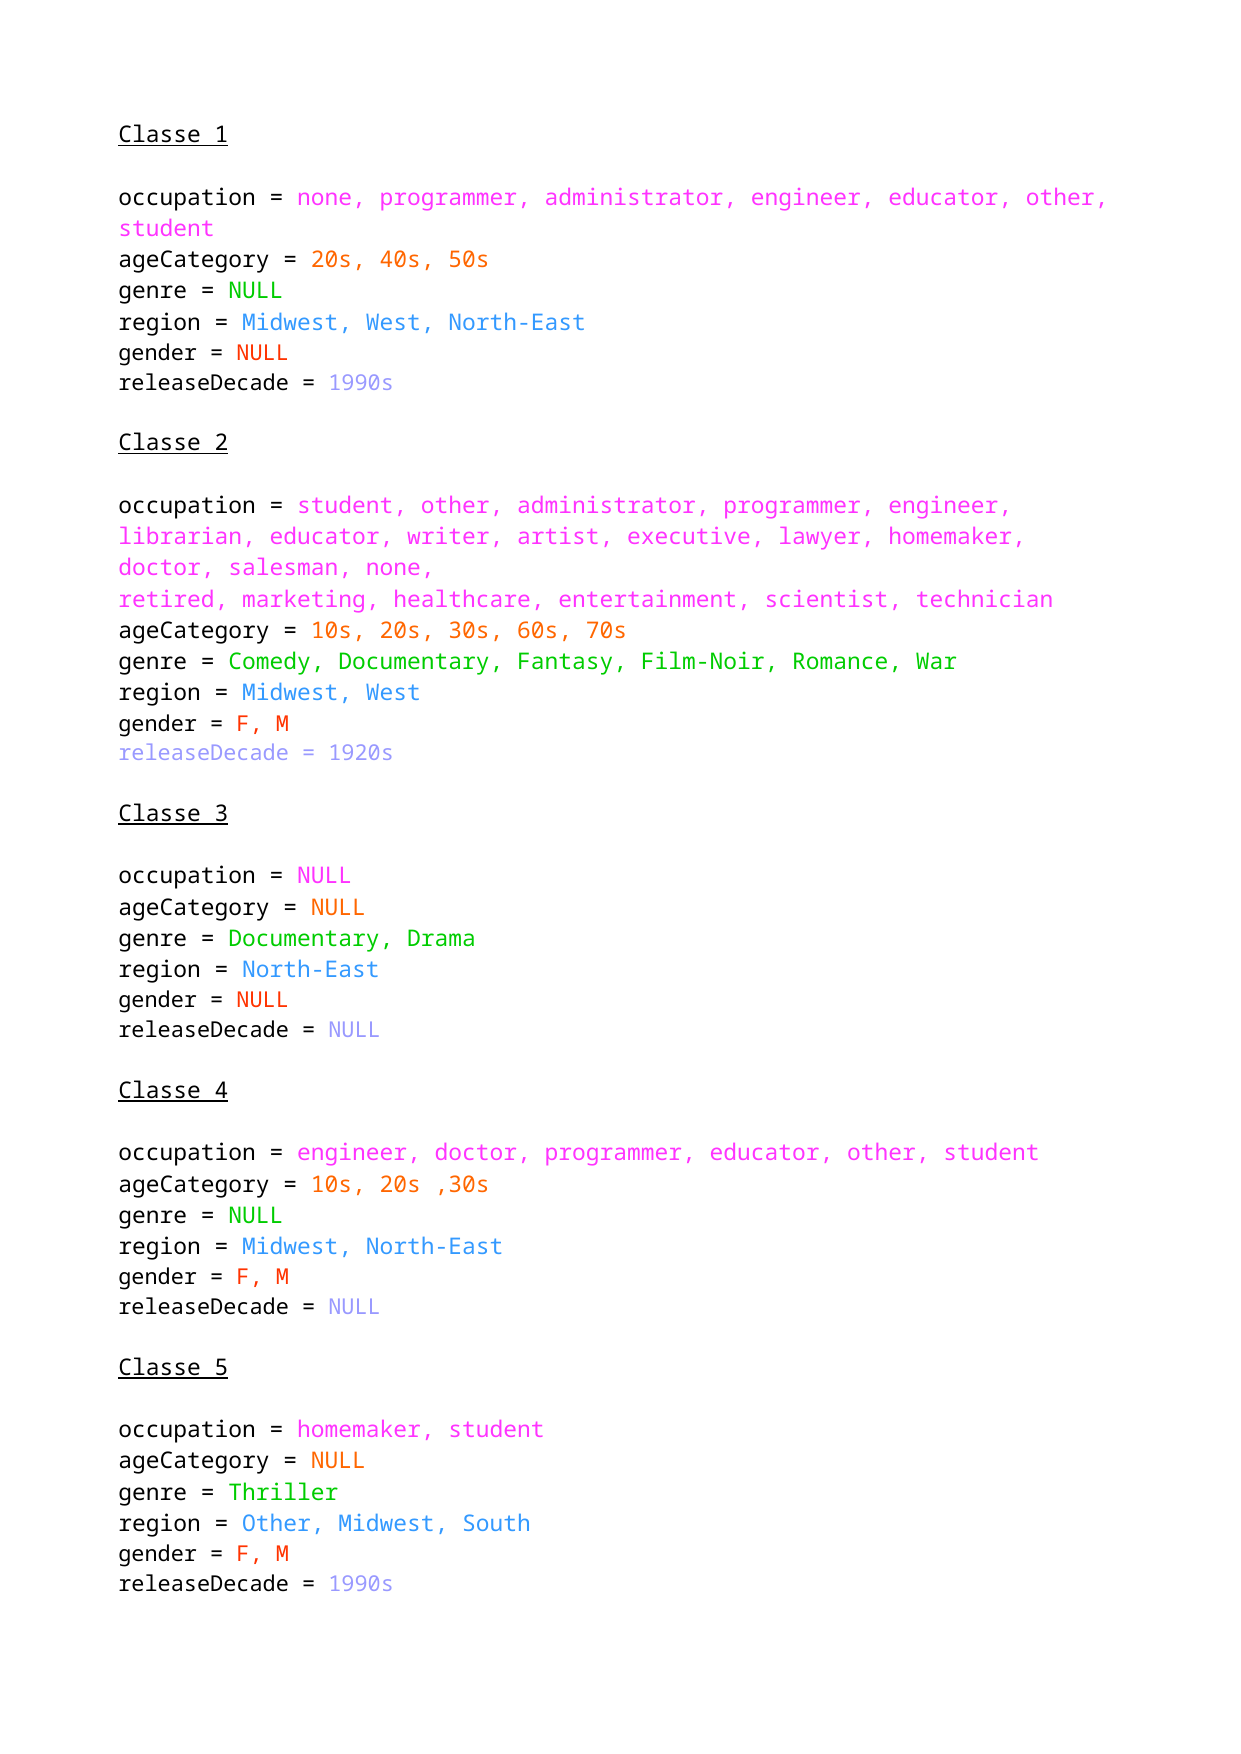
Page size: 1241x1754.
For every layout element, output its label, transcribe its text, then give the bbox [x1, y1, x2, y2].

text ageCategory = 20s, 40s, 50s [118, 243, 1122, 274]
text occupation = engineer, doctor, programmer, educator, other, student [118, 1136, 1122, 1167]
text Classe 3 [118, 797, 1122, 828]
text releaseDecade = 1990s [118, 1568, 1122, 1598]
text releaseDecade = 1990s [118, 367, 1122, 396]
text occupation = none, programmer, administrator, engineer, educator, other, student [118, 181, 1122, 243]
text region = Midwest, West, North-East [118, 306, 1122, 337]
text genre = Documentary, Drama [118, 922, 1122, 953]
text gender = NULL [118, 337, 1122, 367]
text releaseDecade = 1920s [118, 737, 1122, 767]
text ageCategory = NULL [118, 1444, 1122, 1476]
text genre = Comedy, Documentary, Fantasy, Film-Noir, Romance, War [118, 645, 1122, 676]
text genre = NULL [118, 274, 1122, 306]
text Classe 1 [118, 118, 1122, 149]
text gender = F, M [118, 1538, 1122, 1568]
text gender = F, M [118, 1261, 1122, 1291]
text Classe 4 [118, 1074, 1122, 1105]
text gender = NULL [118, 984, 1122, 1014]
text genre = Thriller [118, 1476, 1122, 1507]
text ageCategory = 10s, 20s ,30s [118, 1167, 1122, 1199]
text region = Other, Midwest, South [118, 1507, 1122, 1538]
text occupation = homemaker, student [118, 1413, 1122, 1444]
text ageCategory = NULL [118, 891, 1122, 922]
text occupation = student, other, administrator, programmer, engineer, librarian, educator, writer, artist, executive, lawyer, homemaker, doctor, salesman, none, [118, 489, 1122, 582]
text gender = F, M [118, 707, 1122, 737]
text Classe 2 [118, 426, 1122, 457]
text region = Midwest, North-East [118, 1230, 1122, 1261]
text retired, marketing, healthcare, entertainment, scientist, technician [118, 582, 1122, 614]
text ageCategory = 10s, 20s, 30s, 60s, 70s [118, 614, 1122, 645]
text Classe 5 [118, 1351, 1122, 1382]
text releaseDecade = NULL [118, 1291, 1122, 1321]
text releaseDecade = NULL [118, 1014, 1122, 1044]
text region = Midwest, West [118, 676, 1122, 707]
text occupation = NULL [118, 859, 1122, 891]
text genre = NULL [118, 1199, 1122, 1230]
text region = North-East [118, 953, 1122, 984]
